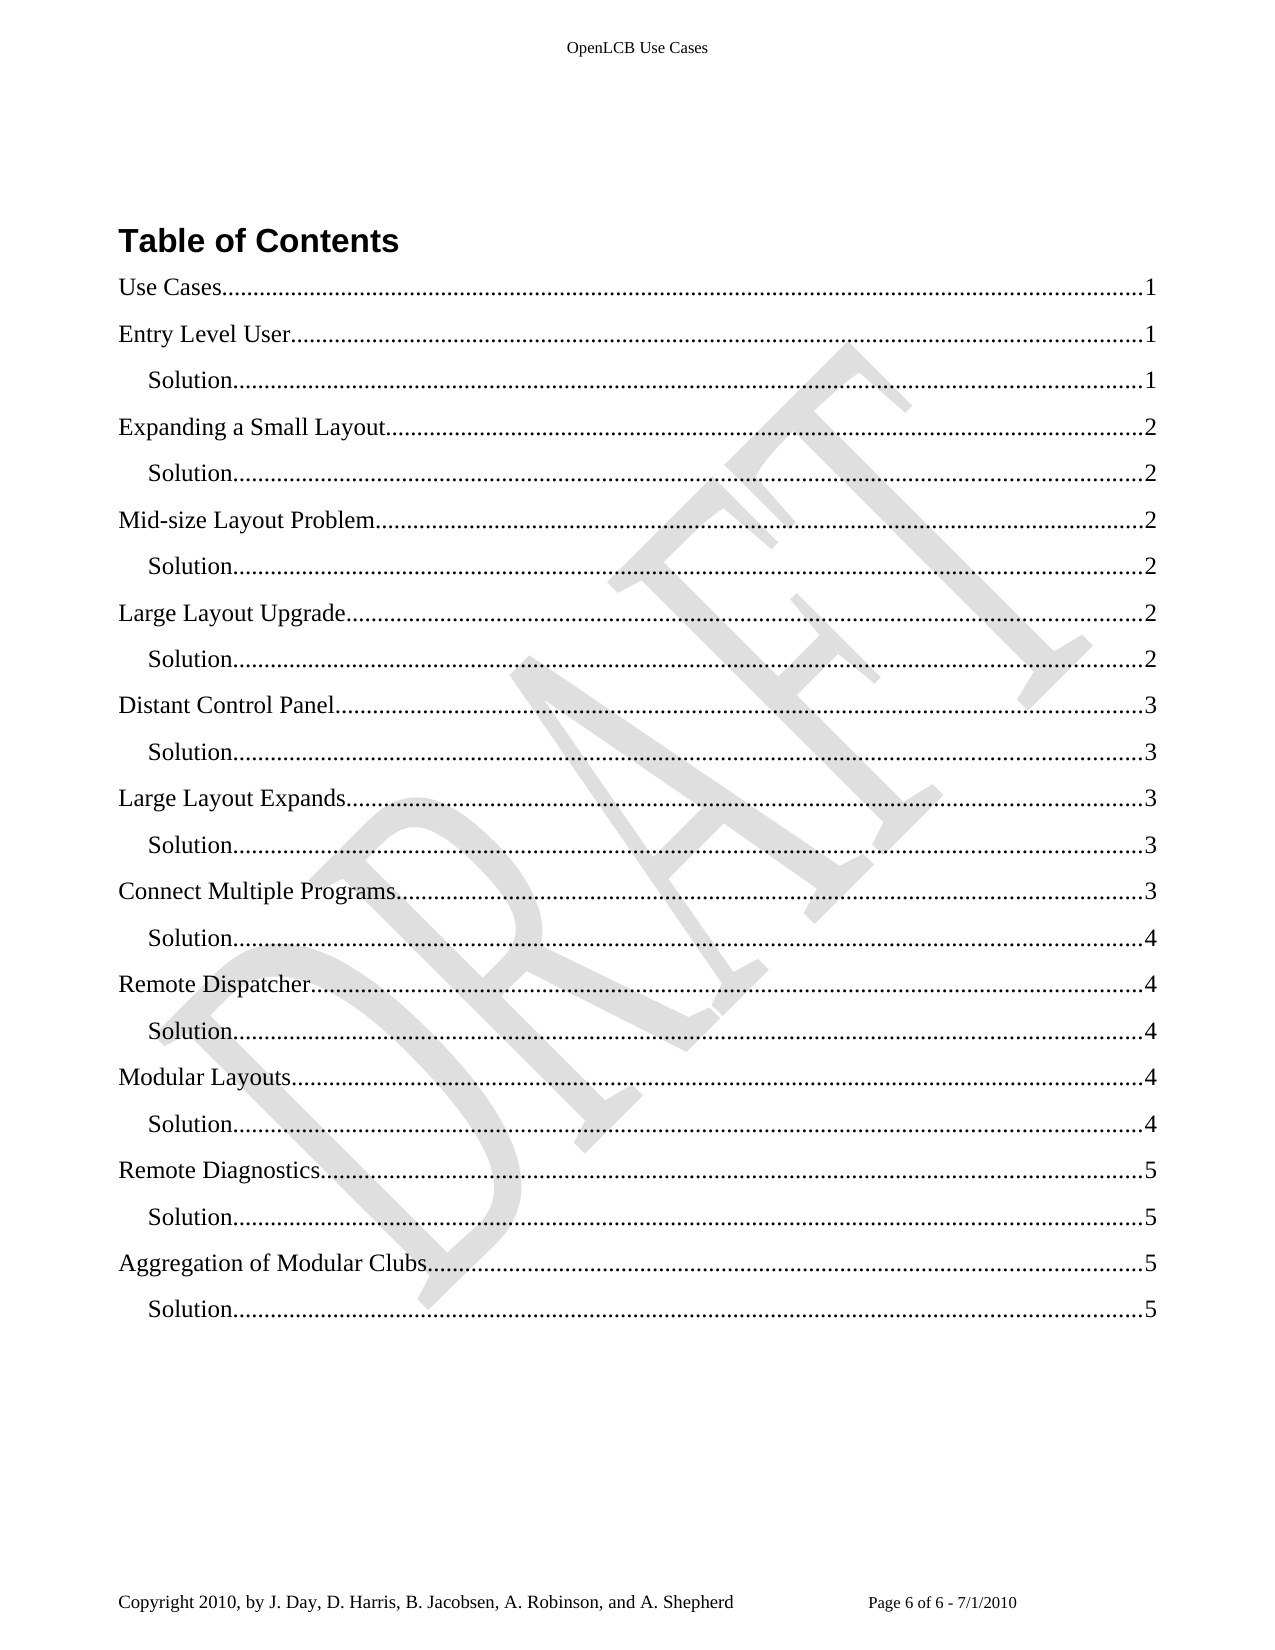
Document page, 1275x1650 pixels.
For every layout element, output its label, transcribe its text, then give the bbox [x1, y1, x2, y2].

subtitle Table of Contents [118, 221, 1157, 260]
text Modular Layouts 4 [258, 1062, 442, 1091]
text Solution 3 [148, 737, 571, 766]
text Remote Dispatcher 4 [742, 969, 1157, 998]
text Large Layout Expands 3 [118, 783, 603, 812]
text Mid-size Layout Problem 2 [695, 509, 751, 533]
text Solution 2 [148, 458, 745, 487]
text Solution 2 [820, 655, 860, 673]
text Solution 1 [873, 365, 1157, 394]
text Aggregation of Modular Clubs 5 [118, 1248, 429, 1277]
text Solution 4 [696, 1016, 1157, 1044]
text Solution 3 [840, 737, 1157, 766]
text Solution 2 [747, 644, 809, 673]
text Entry Level User 1 [118, 319, 1157, 348]
text Solution 4 [148, 1109, 290, 1137]
text Solution 4 [522, 1016, 668, 1044]
text Large Layout Upgrade 2 [1002, 598, 1157, 626]
text Solution 3 [484, 830, 635, 859]
text Solution 3 [652, 737, 826, 766]
text Solution 4 [700, 923, 1157, 952]
text Solution 2 [757, 458, 848, 487]
text Solution 1 [148, 365, 823, 394]
text Solution 4 [429, 923, 515, 952]
text Solution 3 [571, 737, 639, 766]
text Solution 4 [603, 1109, 1157, 1137]
text Remote Diagnostics 5 [118, 1155, 337, 1184]
text Solution 5 [509, 1202, 1157, 1230]
text Remote Dispatcher 4 [502, 972, 577, 998]
text Connect Multiple Programs 3 [382, 876, 507, 905]
text Large Layout Upgrade 2 [803, 598, 987, 626]
text Solution 4 [495, 1109, 584, 1137]
text Solution 4 [416, 1016, 507, 1044]
text Remote Dispatcher 4 [357, 969, 461, 998]
text Solution 2 [148, 551, 637, 580]
text Remote Dispatcher 4 [118, 969, 219, 998]
text Solution 3 [148, 830, 357, 859]
text Large Layout Expands 3 [886, 783, 1157, 812]
text Solution 4 [148, 923, 415, 952]
text Solution 5 [148, 1202, 383, 1230]
text Mid-size Layout Problem 2 [118, 505, 683, 533]
text Solution 2 [1067, 644, 1157, 673]
text Connect Multiple Programs 3 [524, 876, 667, 905]
text Solution 5 [398, 1202, 491, 1230]
text Solution 4 [542, 923, 699, 952]
text Large Layout Expands 3 [720, 783, 872, 812]
text Solution 4 [148, 1016, 171, 1044]
text Solution 2 [665, 551, 941, 580]
text Remote Diagnostics 5 [351, 1155, 493, 1184]
text Solution 3 [789, 830, 1157, 859]
text Solution 4 [212, 1016, 397, 1044]
text Connect Multiple Programs 3 [835, 876, 1157, 905]
text Solution 3 [368, 830, 469, 859]
text Solution 2 [955, 551, 1157, 580]
text Solution 1 [834, 374, 882, 394]
text Remote Dispatcher 4 [592, 969, 721, 998]
text Solution 5 [148, 1294, 1157, 1323]
text Mid-size Layout Problem 2 [909, 505, 1157, 533]
text Solution 3 [690, 830, 773, 859]
text Large Layout Upgrade 2 [118, 598, 686, 626]
text Use Cases 1 [118, 272, 1157, 301]
text Solution 4 [305, 1109, 476, 1137]
text Expanding a Small Layout 2 [118, 412, 776, 441]
text Modular Layouts 4 [460, 1062, 554, 1091]
text Remote Diagnostics 5 [517, 1155, 1157, 1184]
text Aggregation of Modular Clubs 5 [463, 1248, 1157, 1277]
text Distant Control Panel 3 [584, 691, 779, 719]
text Solution 3 [636, 830, 679, 856]
text Large Layout Expands 3 [603, 783, 701, 812]
text Solution 4 [171, 1035, 197, 1044]
text Expanding a Small Layout 2 [816, 412, 1157, 441]
text Modular Layouts 4 [118, 1062, 244, 1091]
text Connect Multiple Programs 3 [670, 876, 816, 905]
text Connect Multiple Programs 3 [118, 876, 368, 905]
text Solution 2 [862, 458, 1157, 487]
text Solution 2 [148, 644, 733, 673]
text Modular Layouts 4 [568, 1062, 1157, 1091]
text Distant Control Panel 3 [118, 691, 539, 719]
text Large Layout Upgrade 2 [701, 598, 811, 626]
text Solution 2 [849, 644, 1033, 673]
text Distant Control Panel 3 [798, 691, 1157, 719]
text Remote Dispatcher 4 [229, 977, 338, 998]
text Mid-size Layout Problem 2 [742, 505, 894, 533]
